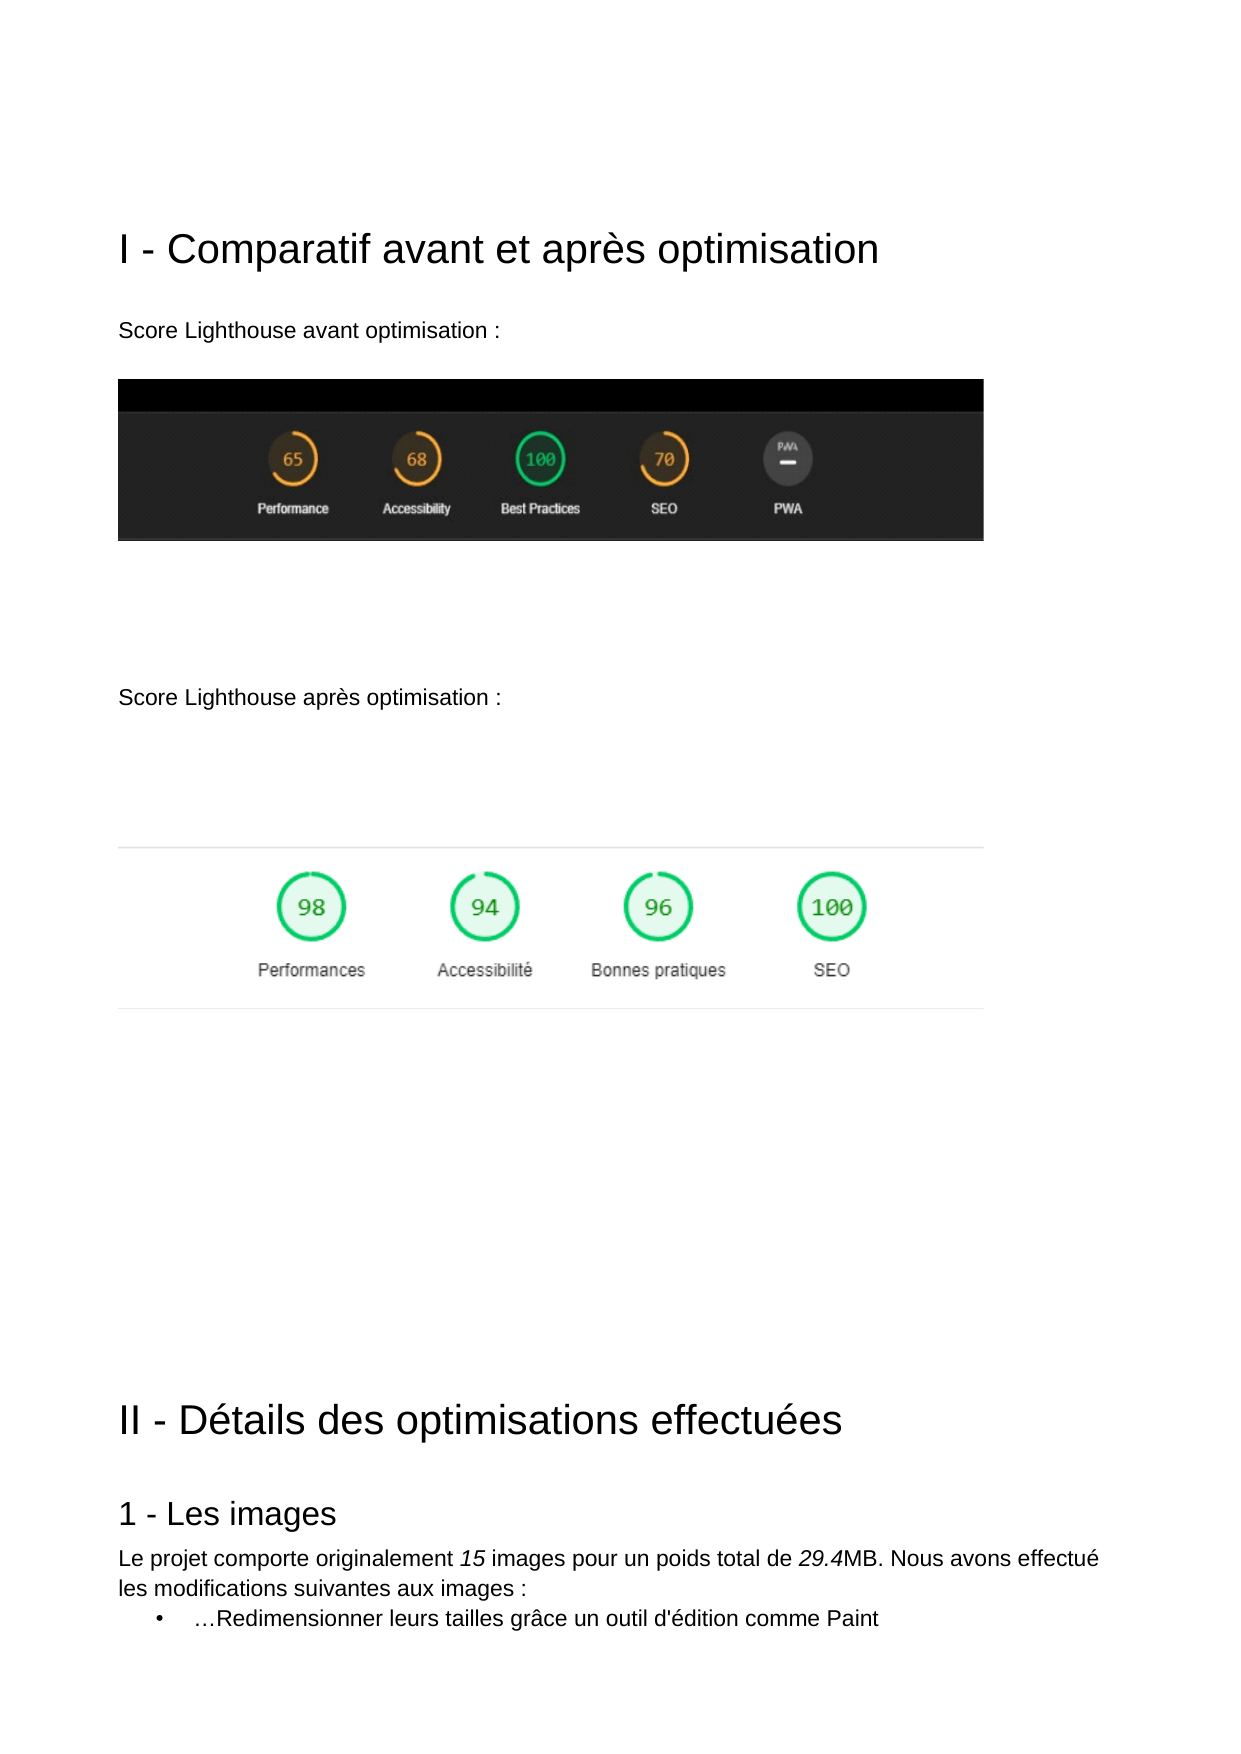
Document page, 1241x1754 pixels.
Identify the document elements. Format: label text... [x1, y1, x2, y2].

text Score Lighthouse après optimisation : [118, 684, 1122, 711]
text I - Comparatif avant et après optimisation [118, 224, 1122, 272]
text Le projet comporte originalement 15 images pour un poids total de 29.4MB. Nous avons effectué les modifications suivantes aux images : [118, 1544, 1122, 1601]
text II - Détails des optimisations effectuées [118, 1396, 1122, 1444]
text Score Lighthouse avant optimisation : [118, 317, 1122, 343]
text 1 - Les images [118, 1494, 1122, 1532]
list …Redimensionner leurs tailles grâce un outil d'édition comme Paint [156, 1605, 1122, 1631]
